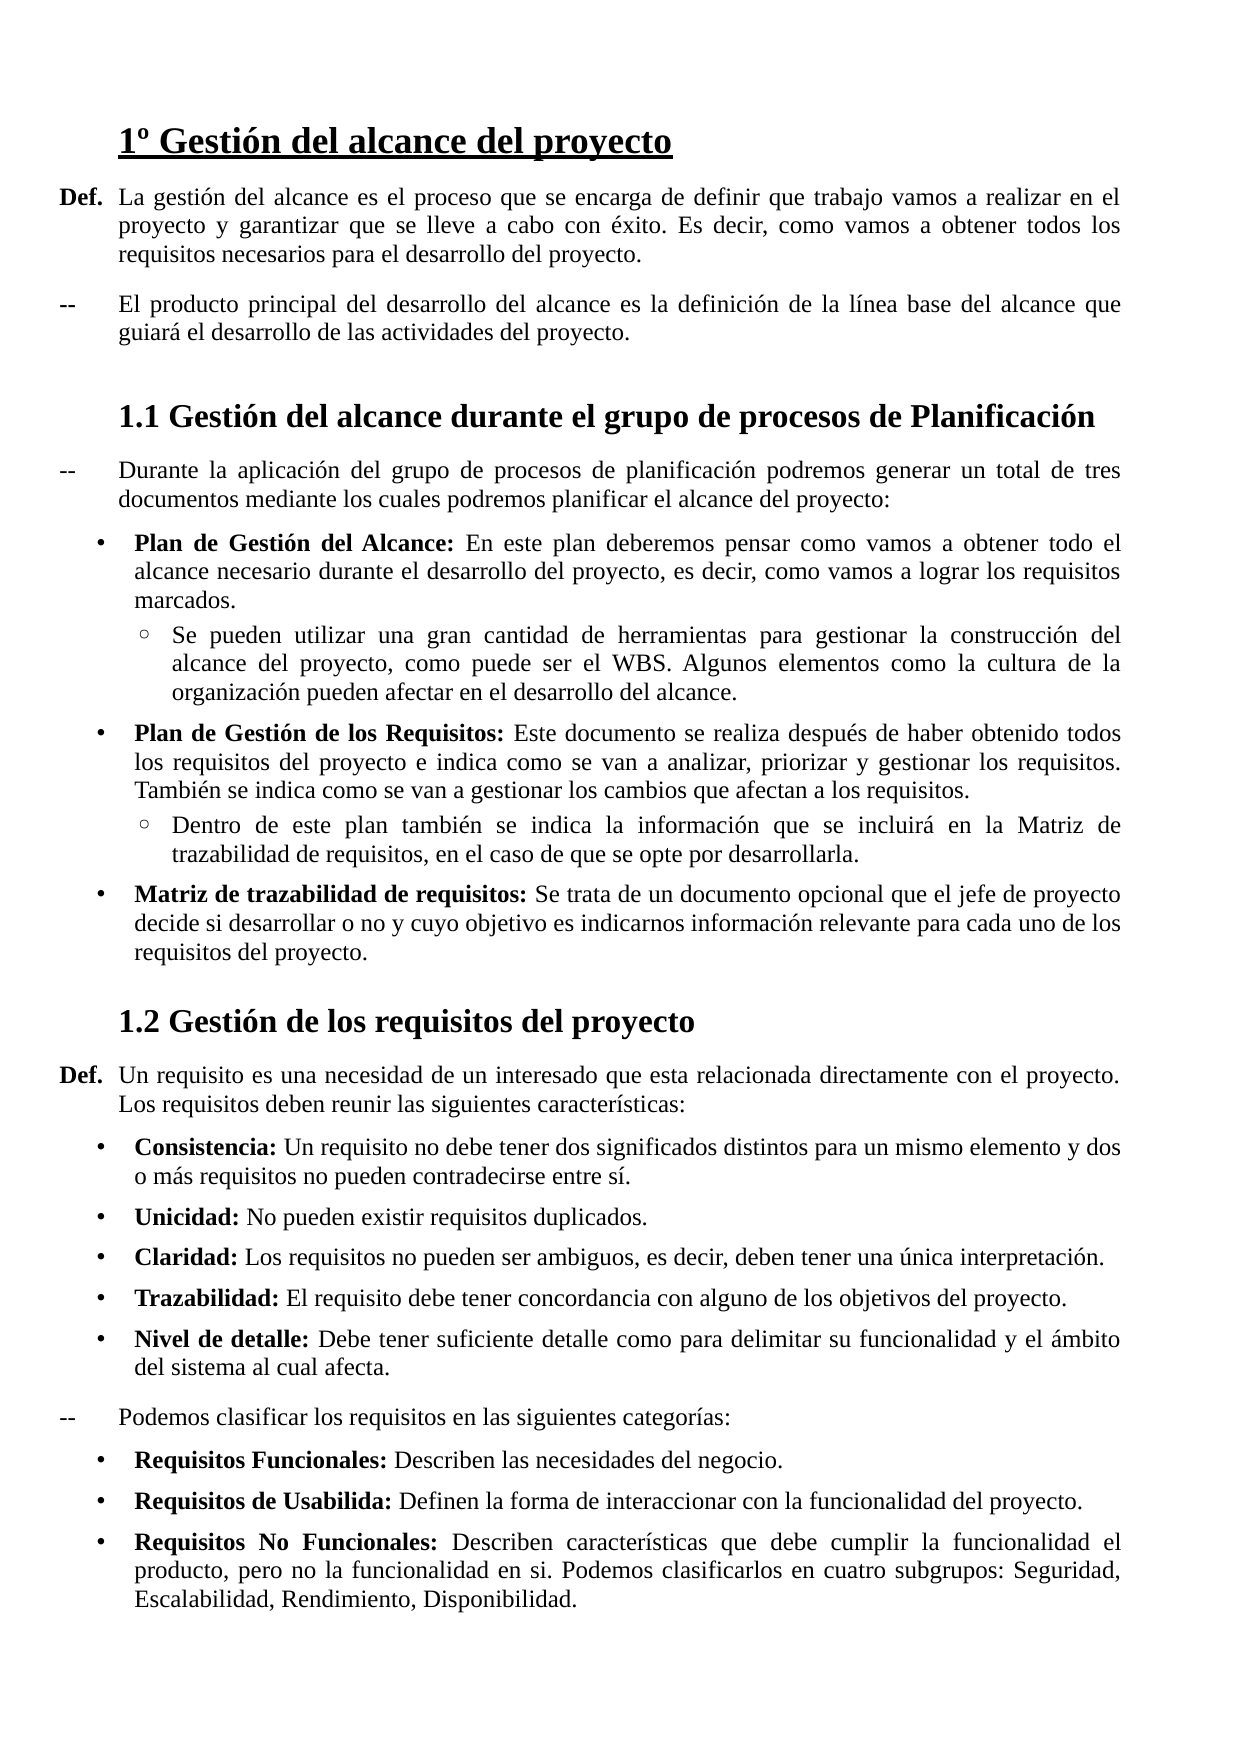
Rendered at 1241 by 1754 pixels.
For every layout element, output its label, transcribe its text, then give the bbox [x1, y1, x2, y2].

list Nivel de detalle: Debe tener suficiente detalle como para delimitar su funcionalidad y el ámbito del sistema al cual afecta. [97, 1324, 1122, 1381]
list Plan de Gestión de los Requisitos: Este documento se realiza después de haber obtenido todos los requisitos del proyecto e indica como se van a analizar, priorizar y gestionar los requisitos. También se indica como se van a gestionar los cambios que afectan a los requisitos. [97, 718, 1122, 804]
text Def. La gestión del alcance es el proceso que se encarga de definir que trabajo vamos a realizar en el proyecto y garantizar que se lleve a cabo con éxito. Es decir, como vamos a obtener todos los requisitos necesarios para el desarrollo del proyecto. [59, 182, 1122, 268]
text -- El producto principal del desarrollo del alcance es la definición de la línea base del alcance que guiará el desarrollo de las actividades del proyecto. [59, 289, 1122, 346]
list Plan de Gestión del Alcance: En este plan deberemos pensar como vamos a obtener todo el alcance necesario durante el desarrollo del proyecto, es decir, como vamos a lograr los requisitos marcados. [97, 528, 1122, 614]
text Def. Un requisito es una necesidad de un interesado que esta relacionada directamente con el proyecto. Los requisitos deben reunir las siguientes características: [59, 1060, 1122, 1118]
text 1.2 Gestión de los requisitos del proyecto [118, 1001, 1122, 1039]
list Se pueden utilizar una gran cantidad de herramientas para gestionar la construcción del alcance del proyecto, como puede ser el WBS. Algunos elementos como la cultura de la organización pueden afectar en el desarrollo del alcance. [134, 620, 1122, 706]
text -- Durante la aplicación del grupo de procesos de planificación podremos generar un total de tres documentos mediante los cuales podremos planificar el alcance del proyecto: [59, 455, 1122, 513]
list Requisitos Funcionales: Describen las necesidades del negocio. [97, 1445, 1122, 1474]
text 1.1 Gestión del alcance durante el grupo de procesos de Planificación [118, 396, 1122, 435]
list Claridad: Los requisitos no pueden ser ambiguos, es decir, deben tener una única interpretación. [97, 1242, 1122, 1271]
list Unicidad: No pueden existir requisitos duplicados. [97, 1202, 1122, 1231]
text 1º Gestión del alcance del proyecto [118, 118, 1122, 161]
list Trazabilidad: El requisito debe tener concordancia con alguno de los objetivos del proyecto. [97, 1283, 1122, 1312]
list Requisitos de Usabilida: Definen la forma de interaccionar con la funcionalidad del proyecto. [97, 1486, 1122, 1515]
list Requisitos No Funcionales: Describen características que debe cumplir la funcionalidad el producto, pero no la funcionalidad en si. Podemos clasificarlos en cuatro subgrupos: Seguridad, Escalabilidad, Rendimiento, Disponibilidad. [97, 1527, 1122, 1613]
list Dentro de este plan también se indica la información que se incluirá en la Matriz de trazabilidad de requisitos, en el caso de que se opte por desarrollarla. [134, 810, 1122, 868]
text -- Podemos clasificar los requisitos en las siguientes categorías: [59, 1402, 1122, 1431]
list Consistencia: Un requisito no debe tener dos significados distintos para un mismo elemento y dos o más requisitos no pueden contradecirse entre sí. [97, 1132, 1122, 1190]
list Matriz de trazabilidad de requisitos: Se trata de un documento opcional que el jefe de proyecto decide si desarrollar o no y cuyo objetivo es indicarnos información relevante para cada uno de los requisitos del proyecto. [97, 879, 1122, 966]
